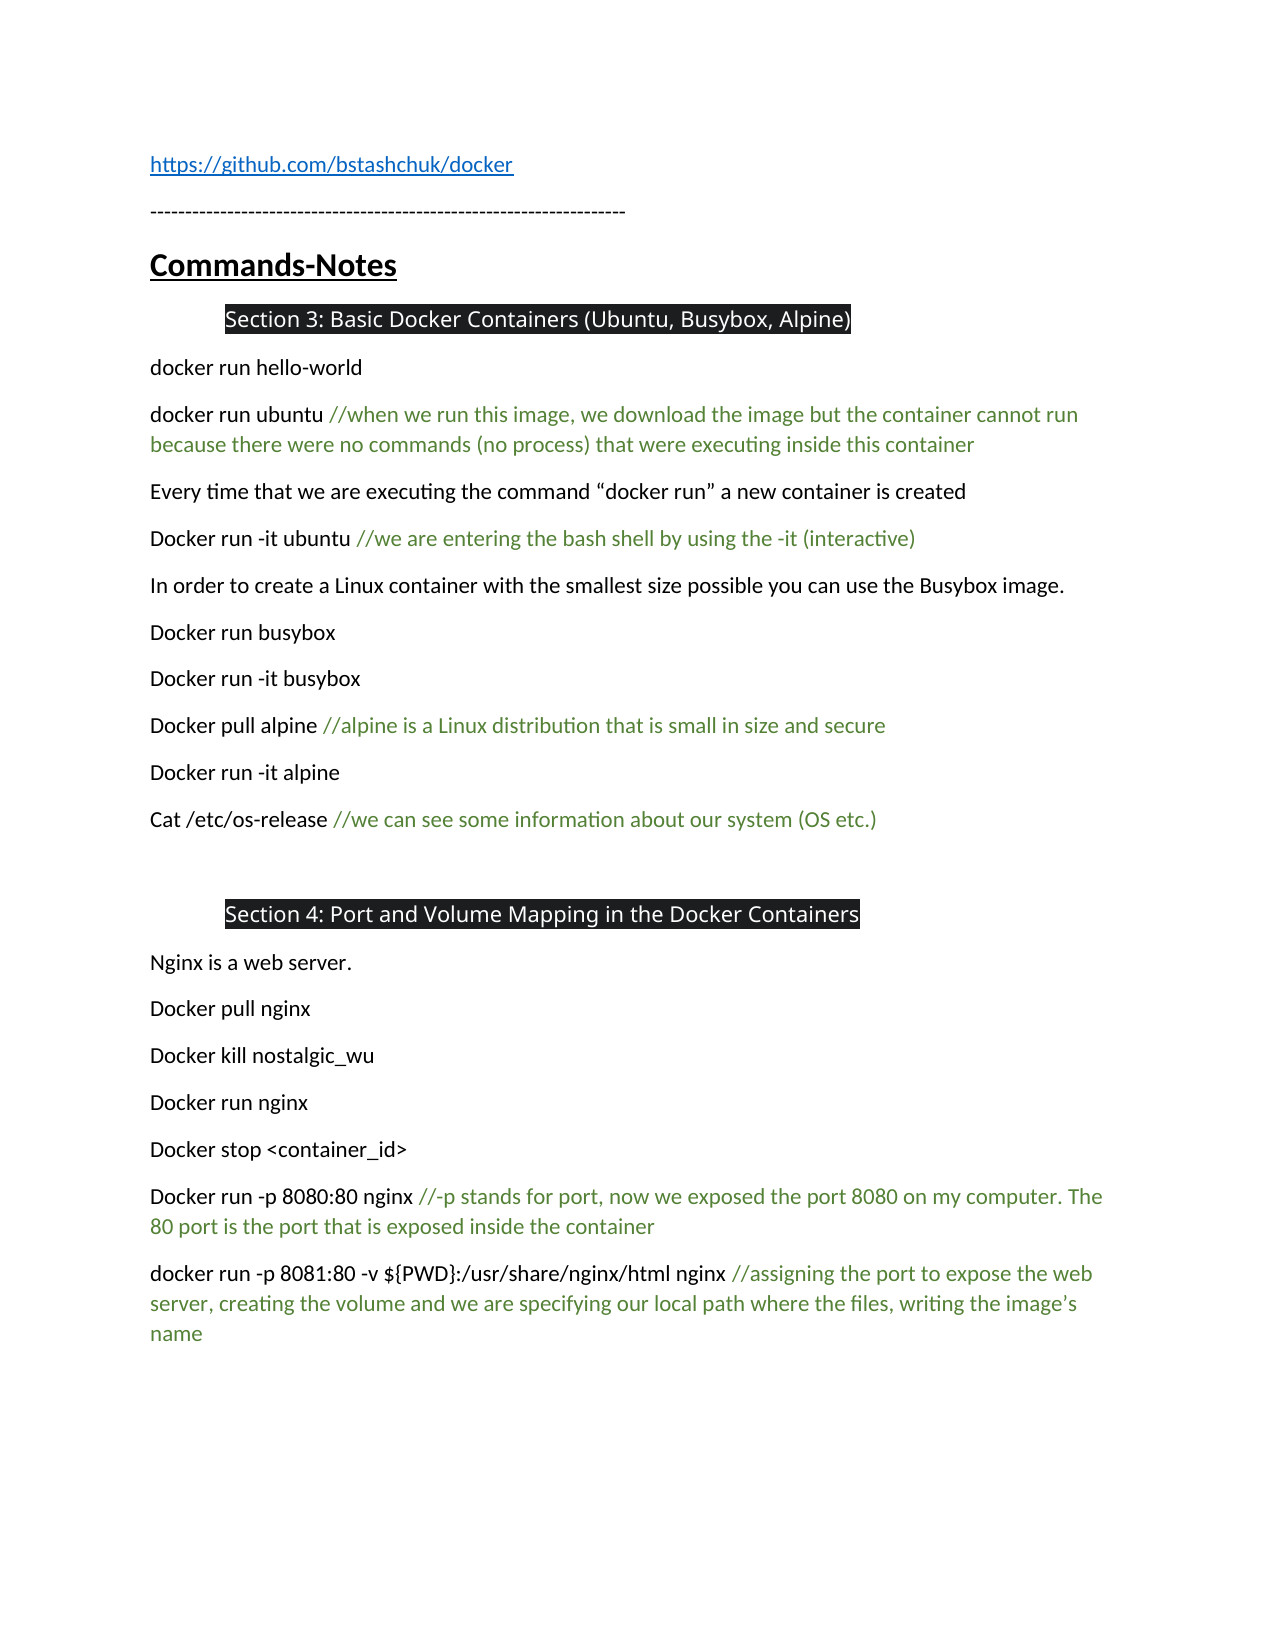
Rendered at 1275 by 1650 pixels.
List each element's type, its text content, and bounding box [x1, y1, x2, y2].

text Docker run busybox [150, 618, 1125, 646]
text Docker run -it busybox [150, 664, 1125, 693]
text docker run hello-world [150, 353, 1125, 381]
text In order to create a Linux container with the smallest size possible you can use the Busybox image. [150, 571, 1125, 599]
text Commands-Notes [150, 244, 1125, 284]
text Docker pull alpine //alpine is a Linux distribution that is small in size and secure [150, 711, 1125, 739]
text Docker run -p 8080:80 nginx //-p stands for port, now we exposed the port 8080 on my computer. The 80 port is the port that is exposed inside the container [150, 1182, 1125, 1240]
text Nginx is a web server. [150, 948, 1125, 976]
text Docker kill nostalgic_wu [150, 1041, 1125, 1069]
text Docker run -it alpine [150, 758, 1125, 786]
text -------------------------------------------------------------------- [150, 197, 1125, 225]
text Docker run -it ubuntu //we are entering the bash shell by using the -it (interactive) [150, 524, 1125, 552]
text Docker run nginx [150, 1088, 1125, 1116]
text Docker pull nginx [150, 994, 1125, 1023]
text Every time that we are executing the command “docker run” a new container is created [150, 477, 1125, 505]
text docker run -p 8081:80 -v ${PWD}:/usr/share/nginx/html nginx //assigning the port to expose the web server, creating the volume and we are specifying our local path where the files, writing the image’s name [150, 1259, 1125, 1348]
list Section 3: Basic Docker Containers (Ubuntu, Busybox, Alpine) [187, 304, 1125, 334]
text Cat /etc/os-release //we can see some information about our system (OS etc.) [150, 805, 1125, 833]
text Docker stop <container_id> [150, 1135, 1125, 1163]
text docker run ubuntu //when we run this image, we download the image but the container cannot run because there were no commands (no process) that were executing inside this container [150, 400, 1125, 458]
text https://github.com/bstashchuk/docker [150, 150, 1125, 178]
list Section 4: Port and Volume Mapping in the Docker Containers [187, 899, 1125, 929]
